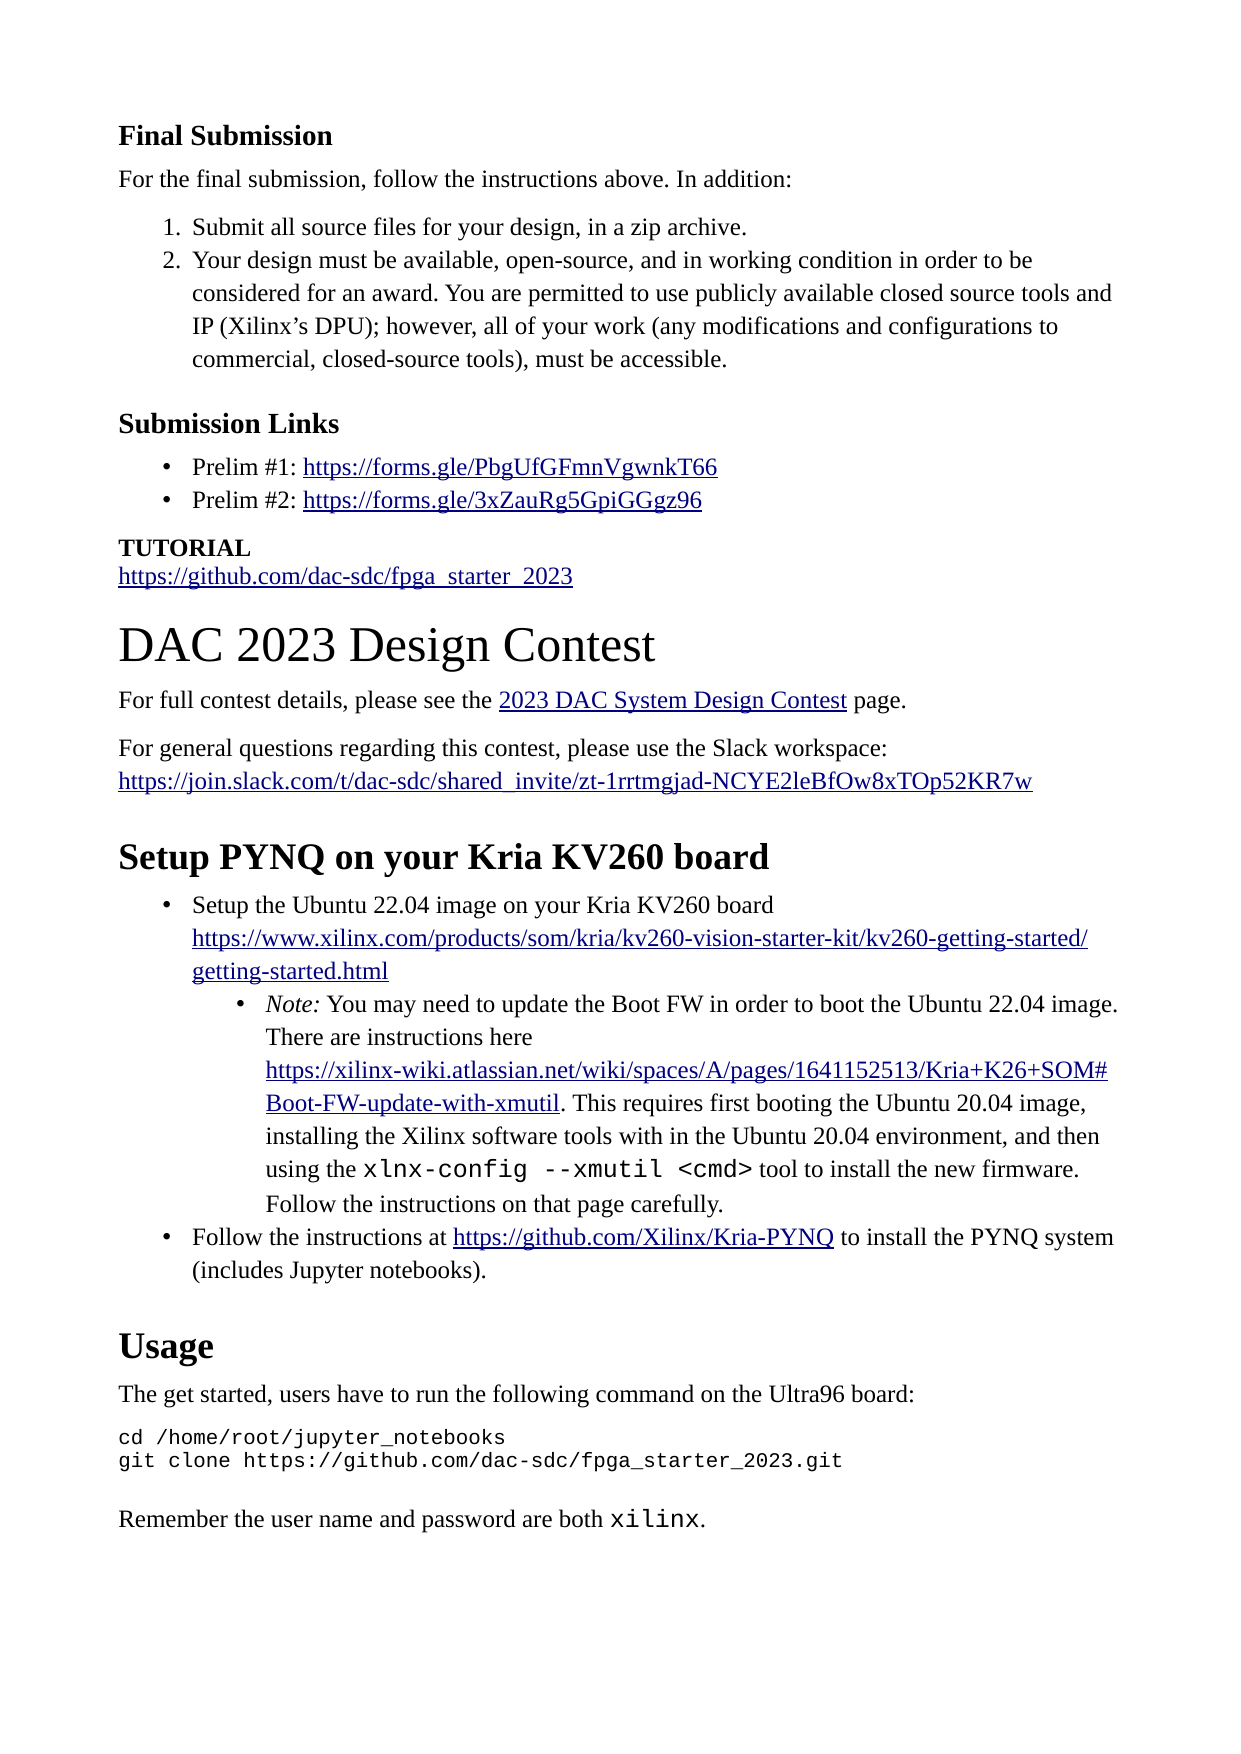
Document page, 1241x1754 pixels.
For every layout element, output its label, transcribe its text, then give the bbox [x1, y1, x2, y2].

text The get started, users have to run the following command on the Ultra96 board: [118, 1379, 1122, 1408]
text For the final submission, follow the instructions above. In addition: [118, 164, 1122, 193]
list Prelim #1: https://forms.gle/PbgUfGFmnVgwnkT66 [162, 452, 1122, 481]
text For full contest details, please see the 2023 DAC System Design Contest page. [118, 685, 1122, 714]
list Setup the Ubuntu 22.04 image on your Kria KV260 board https://www.xilinx.com/products/som/kria/kv260-vision-starter-kit/kv260-getting-started/getting-started.html [162, 890, 1122, 985]
text Remember the user name and password are both xilinx. [118, 1504, 1122, 1534]
subtitle Usage [118, 1324, 1122, 1367]
list Your design must be available, open-source, and in working condition in order to be considered for an award. You are permitted to use publicly available closed source tools and IP (Xilinx’s DPU); however, all of your work (any modifications and configurations to commercial, closed-source tools), must be accessible. [162, 245, 1122, 373]
text git clone https://github.com/dac-sdc/fpga_starter_2023.git [118, 1451, 1122, 1474]
subtitle Submission Links [118, 406, 1122, 439]
subtitle DAC 2023 Design Contest [118, 615, 1122, 673]
list Note: You may need to update the Boot FW in order to boot the Ubuntu 22.04 image. There are instructions here https://xilinx-wiki.atlassian.net/wiki/spaces/A/pages/1641152513/Kria+K26+SOM#Boot-FW-update-with-xmutil. This requires first booting the Ubuntu 20.04 image, installing the Xilinx software tools with in the Ubuntu 20.04 environment, and then using the xlnx-config --xmutil <cmd> tool to install the new firmware. Follow the instructions on that page carefully. [236, 989, 1122, 1218]
list Submit all source files for your design, in a zip archive. [162, 212, 1122, 241]
text cd /home/root/jupyter_notebooks [118, 1427, 1122, 1451]
list Follow the instructions at https://github.com/Xilinx/Kria-PYNQ to install the PYNQ system (includes Jupyter notebooks). [162, 1222, 1122, 1284]
text TUTORIAL [118, 533, 1122, 561]
subtitle Setup PYNQ on your Kria KV260 board [118, 834, 1122, 877]
list Prelim #2: https://forms.gle/3xZauRg5GpiGGgz96 [162, 485, 1122, 514]
subtitle Final Submission [118, 118, 1122, 152]
text https://github.com/dac-sdc/fpga_starter_2023 [118, 561, 1122, 590]
text For general questions regarding this contest, please use the Slack workspace: https://join.slack.com/t/dac-sdc/shared_invite/zt-1rrtmgjad-NCYE2leBfOw8xTOp52KR7w [118, 733, 1122, 794]
